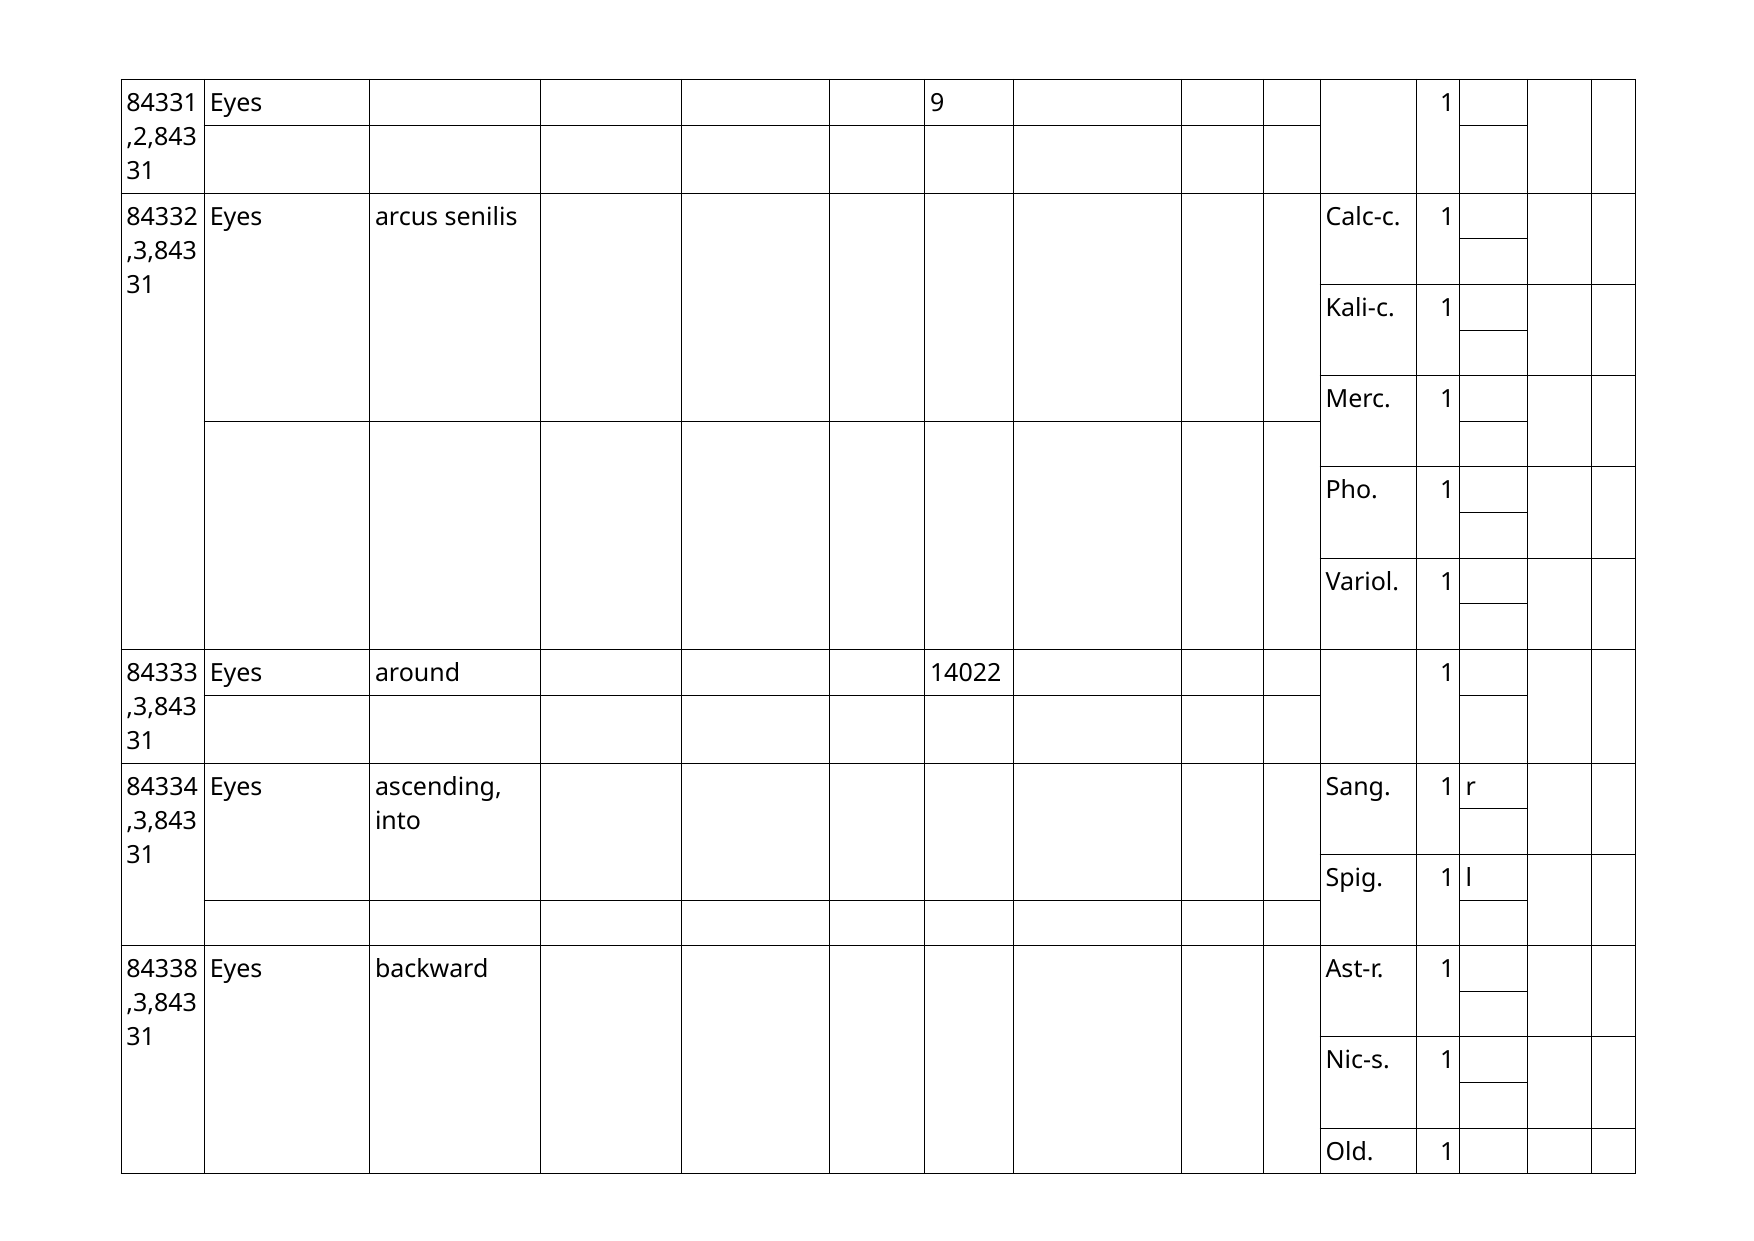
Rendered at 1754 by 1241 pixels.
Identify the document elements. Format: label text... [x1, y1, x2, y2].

table_cell [1264, 946, 1320, 1173]
table_cell [1592, 376, 1635, 466]
table_cell [1182, 80, 1263, 124]
table_cell 9 [925, 80, 1013, 124]
table_cell [1182, 946, 1263, 1173]
table_cell [1460, 604, 1527, 649]
table_cell 1 [1417, 1037, 1459, 1128]
table_cell [1460, 946, 1527, 991]
table_cell 1 [1417, 946, 1459, 1036]
table_cell 84331,2,84331 [122, 80, 204, 193]
table_cell [1592, 764, 1635, 854]
table_cell 84338,3,84331 [122, 946, 204, 1173]
table_cell [1592, 946, 1635, 1036]
table_cell Variol. [1321, 559, 1416, 649]
table_cell [682, 650, 829, 694]
table_cell [1460, 285, 1527, 329]
table_cell 1 [1417, 559, 1459, 649]
table_cell [1014, 194, 1181, 421]
table_cell 1 [1417, 285, 1459, 375]
table_cell [1592, 1129, 1635, 1173]
table_cell [1528, 467, 1591, 558]
table_cell 14022 [925, 650, 1013, 694]
table_cell ascending, into [370, 764, 540, 899]
table_cell [541, 126, 681, 193]
table_cell [682, 696, 829, 763]
table_cell Kali-c. [1321, 285, 1416, 375]
table_cell around [370, 650, 540, 694]
table_cell [1460, 1037, 1527, 1082]
table_cell [682, 80, 829, 124]
table_cell [1182, 764, 1263, 899]
table_cell [541, 80, 681, 124]
table_cell 1 [1417, 467, 1459, 558]
table_cell Eyes [205, 650, 369, 694]
table_cell [1264, 194, 1320, 421]
table_cell [925, 696, 1013, 763]
table_cell [1528, 559, 1591, 649]
table_cell Spig. [1321, 855, 1416, 945]
table_cell [1460, 239, 1527, 284]
table_cell [370, 80, 540, 124]
table_cell [1528, 1129, 1591, 1173]
table_cell [1014, 946, 1181, 1173]
table_cell [682, 194, 829, 421]
table_cell [925, 946, 1013, 1173]
table_cell Nic-s. [1321, 1037, 1416, 1128]
table_cell 1 [1417, 194, 1459, 284]
table_cell [682, 946, 829, 1173]
table_cell 1 [1417, 855, 1459, 945]
table_cell [830, 80, 924, 124]
table_cell [1460, 696, 1527, 763]
table_cell r [1460, 764, 1527, 808]
table_cell [1182, 901, 1263, 945]
table_cell [541, 422, 681, 649]
table_cell [1460, 992, 1527, 1036]
table_cell 1 [1417, 650, 1459, 763]
table_cell [682, 764, 829, 899]
table_cell [1592, 559, 1635, 649]
table_cell [1460, 901, 1527, 945]
table_cell [1182, 650, 1263, 694]
table_cell Old. [1321, 1129, 1416, 1173]
table_cell [830, 764, 924, 899]
table_cell [682, 422, 829, 649]
table_cell [830, 650, 924, 694]
table_cell [1460, 559, 1527, 603]
table_cell [1014, 126, 1181, 193]
table_cell [1592, 650, 1635, 763]
table_cell [370, 422, 540, 649]
table_cell Eyes [205, 764, 369, 899]
table_cell [1592, 285, 1635, 375]
table_cell [1014, 764, 1181, 899]
table_cell [1014, 80, 1181, 124]
table_cell 84332,3,84331 [122, 194, 204, 649]
table_cell 1 [1417, 764, 1459, 854]
table_cell [925, 422, 1013, 649]
table_cell [682, 126, 829, 193]
table_cell [1264, 764, 1320, 899]
table_cell [205, 901, 369, 945]
table_cell Ast-r. [1321, 946, 1416, 1036]
table_cell [1460, 126, 1527, 193]
table_cell [370, 901, 540, 945]
table_cell [1182, 126, 1263, 193]
table_cell 84334,3,84331 [122, 764, 204, 945]
table_cell [830, 194, 924, 421]
table_cell [925, 764, 1013, 899]
table_cell [1528, 946, 1591, 1036]
table_cell [1528, 194, 1591, 284]
table_cell Eyes [205, 946, 369, 1173]
table_cell [1528, 376, 1591, 466]
table_cell [205, 126, 369, 193]
table_cell [1264, 422, 1320, 649]
table_cell [1264, 126, 1320, 193]
table_cell [1528, 650, 1591, 763]
table_cell [1528, 764, 1591, 854]
table_cell [1264, 696, 1320, 763]
table_cell [1528, 855, 1591, 945]
table_cell [830, 126, 924, 193]
table_cell Calc-c. [1321, 194, 1416, 284]
table_cell Sang. [1321, 764, 1416, 854]
table_cell [1460, 1129, 1527, 1173]
table_cell [1592, 80, 1635, 193]
table_cell [1592, 194, 1635, 284]
table_cell [370, 696, 540, 763]
table_cell Eyes [205, 194, 369, 421]
table_cell backward [370, 946, 540, 1173]
table_cell [925, 901, 1013, 945]
table_cell l [1460, 855, 1527, 899]
table_cell [1460, 650, 1527, 694]
table_cell [1460, 1083, 1527, 1128]
table_cell [1014, 422, 1181, 649]
table_cell [1528, 80, 1591, 193]
table_cell [925, 126, 1013, 193]
table_cell [1321, 650, 1416, 763]
table_cell [205, 696, 369, 763]
table_cell [1321, 80, 1416, 193]
table_cell arcus senilis [370, 194, 540, 421]
table_cell [1460, 331, 1527, 375]
table_cell [925, 194, 1013, 421]
table_cell [1460, 376, 1527, 421]
table_cell [1460, 80, 1527, 124]
table_cell [1592, 1037, 1635, 1128]
table_cell [1182, 422, 1263, 649]
table_cell [1014, 650, 1181, 694]
table_cell [541, 764, 681, 899]
table_cell 1 [1417, 376, 1459, 466]
table_cell [1460, 422, 1527, 466]
table_cell Pho. [1321, 467, 1416, 558]
table_cell [1528, 285, 1591, 375]
table_cell [370, 126, 540, 193]
table_cell 1 [1417, 1129, 1459, 1173]
table_cell [1264, 650, 1320, 694]
table_cell [830, 901, 924, 945]
table_cell [1460, 513, 1527, 558]
table_cell [1182, 696, 1263, 763]
table_cell [1264, 80, 1320, 124]
table_cell [1592, 467, 1635, 558]
table_cell [541, 194, 681, 421]
table_cell [682, 901, 829, 945]
table_cell [830, 422, 924, 649]
table_cell [1592, 855, 1635, 945]
table_cell [1014, 696, 1181, 763]
table_cell [1460, 809, 1527, 854]
table_cell Eyes [205, 80, 369, 124]
table_cell [1264, 901, 1320, 945]
table_cell [830, 696, 924, 763]
table_cell [541, 696, 681, 763]
table_cell [830, 946, 924, 1173]
table_cell [541, 901, 681, 945]
table_cell [1528, 1037, 1591, 1128]
table_cell [1460, 194, 1527, 238]
table_cell [1014, 901, 1181, 945]
table_cell 84333,3,84331 [122, 650, 204, 763]
table_cell [541, 650, 681, 694]
table_cell [205, 422, 369, 649]
table_cell [1182, 194, 1263, 421]
table_cell 1 [1417, 80, 1459, 193]
table_cell [1460, 467, 1527, 512]
table_cell Merc. [1321, 376, 1416, 466]
table_cell [541, 946, 681, 1173]
